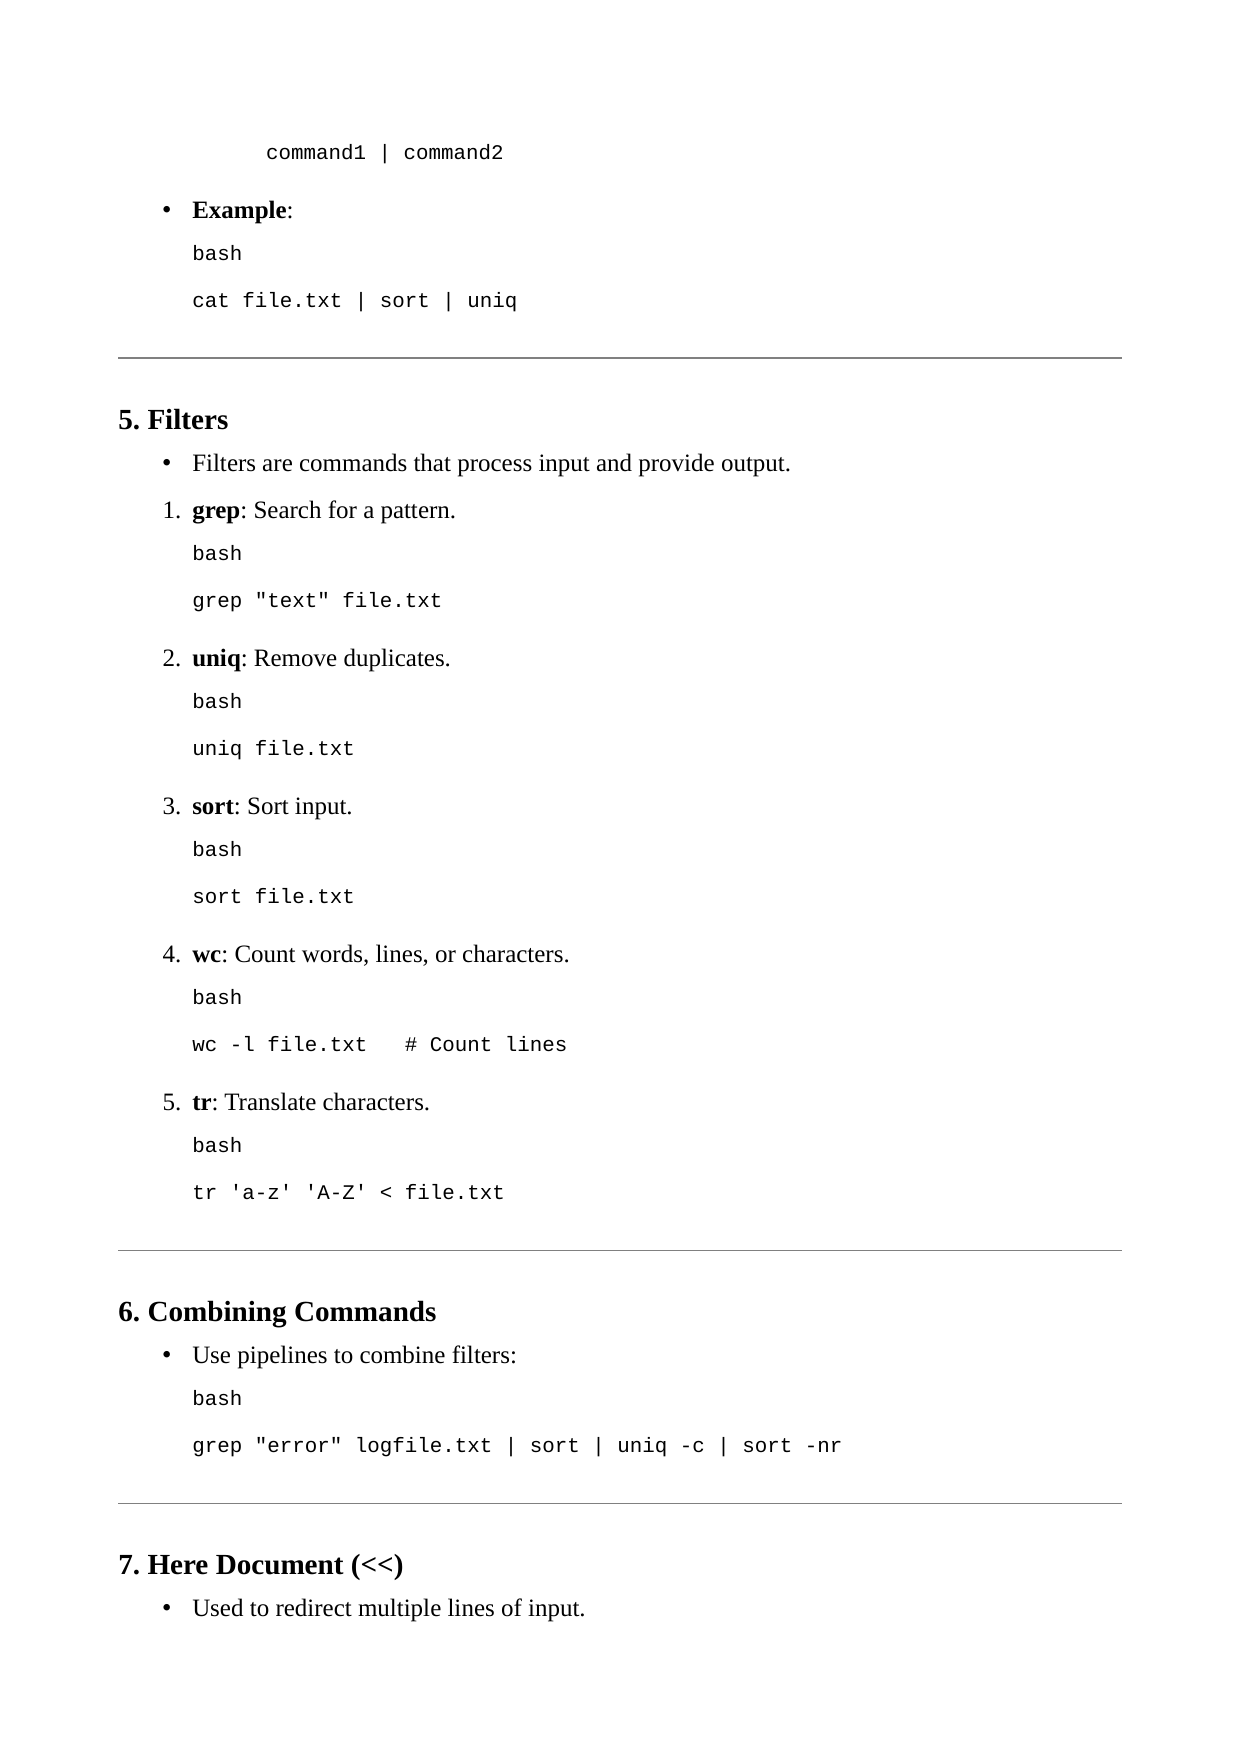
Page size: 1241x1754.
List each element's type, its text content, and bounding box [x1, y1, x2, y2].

subtitle 5. Filters [118, 402, 1122, 435]
list bash [162, 242, 1122, 266]
list uniq: Remove duplicates. [162, 643, 1122, 672]
list bash [162, 1135, 1122, 1159]
subtitle 6. Combining Commands [118, 1294, 1122, 1328]
list wc -l file.txt # Count lines [162, 1034, 1122, 1058]
list bash [162, 987, 1122, 1011]
list grep: Search for a pattern. [162, 495, 1122, 524]
list bash [162, 691, 1122, 715]
list wc: Count words, lines, or characters. [162, 939, 1122, 968]
list uniq file.txt [162, 738, 1122, 762]
list Used to redirect multiple lines of input. [162, 1593, 1122, 1622]
list bash [162, 839, 1122, 863]
list grep "error" logfile.txt | sort | uniq -c | sort -nr [162, 1435, 1122, 1459]
list tr: Translate characters. [162, 1087, 1122, 1116]
list bash [162, 1388, 1122, 1412]
list bash [162, 543, 1122, 567]
list Filters are commands that process input and provide output. [162, 448, 1122, 477]
list cat file.txt | sort | uniq [162, 290, 1122, 313]
list tr 'a-z' 'A-Z' < file.txt [162, 1182, 1122, 1206]
subtitle 7. Here Document (<<) [118, 1547, 1122, 1581]
list Example: [162, 195, 1122, 224]
list grep "text" file.txt [162, 590, 1122, 614]
list sort: Sort input. [162, 791, 1122, 820]
list Use pipelines to combine filters: [162, 1340, 1122, 1369]
list command1 | command2 [236, 142, 1122, 165]
list sort file.txt [162, 886, 1122, 910]
